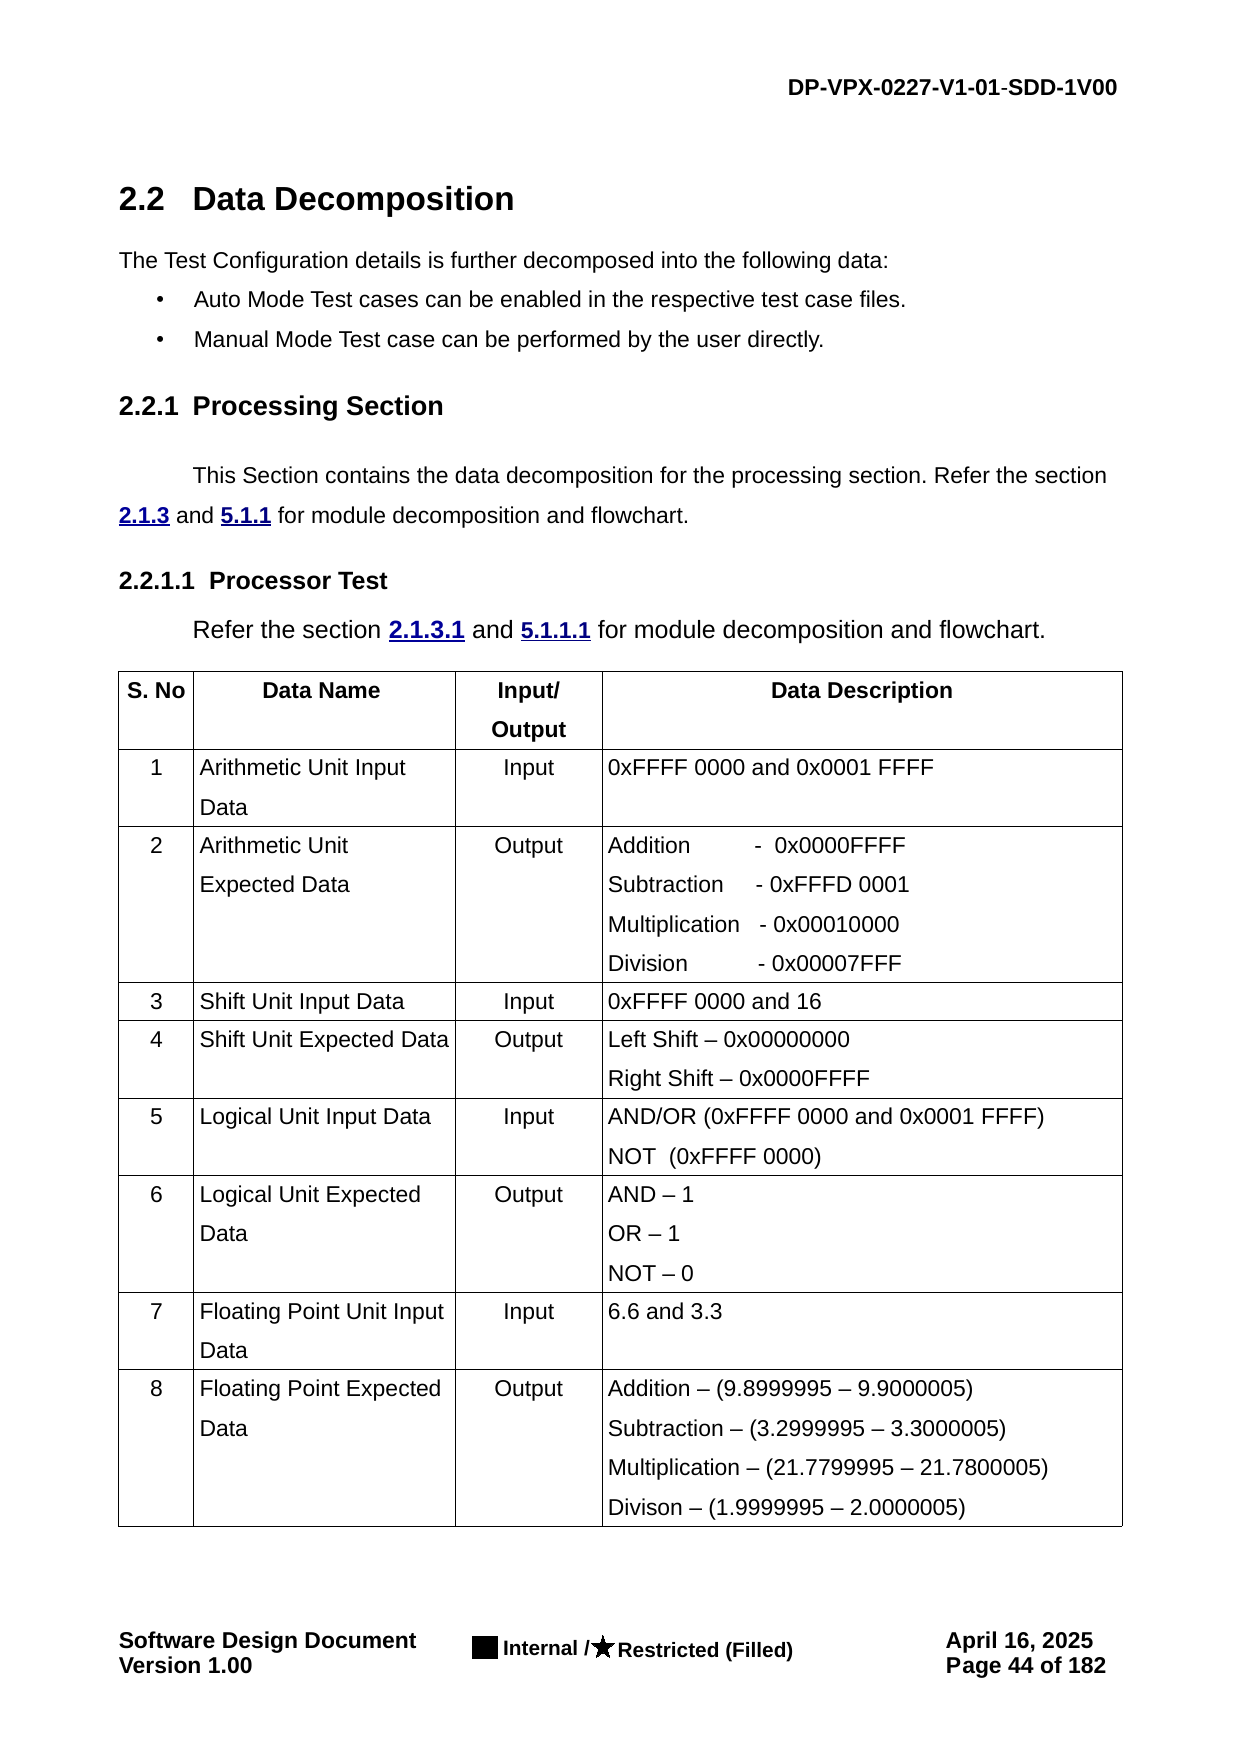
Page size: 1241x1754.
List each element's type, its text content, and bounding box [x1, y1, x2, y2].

table_cell 1 [119, 750, 193, 826]
table_cell 2 [119, 827, 193, 982]
table_cell 6 [119, 1176, 193, 1292]
table_cell Arithmetic Unit Input Data [194, 750, 455, 826]
table_header Data Name [194, 672, 455, 748]
text Refer the section 2.1.3.1 and 5.1.1.1 for module decomposition and flowchart. [118, 615, 1122, 644]
table_cell Arithmetic Unit Expected Data [194, 827, 455, 982]
table_cell Floating Point Expected Data [194, 1370, 455, 1526]
table_cell 4 [119, 1021, 193, 1097]
list Auto Mode Test cases can be enabled in the respective test case files. [156, 286, 1122, 313]
table_cell Output [456, 1021, 602, 1097]
table_cell 3 [119, 983, 193, 1020]
table_cell 0xFFFF 0000 and 16 [603, 983, 1122, 1020]
table_cell Output [456, 1176, 602, 1292]
table_header S. No [119, 672, 193, 748]
table_cell Input [456, 1099, 602, 1175]
table_cell 5 [119, 1099, 193, 1175]
table_cell Output [456, 1370, 602, 1526]
table_cell Left Shift – 0x00000000 Right Shift – 0x0000FFFF [603, 1021, 1122, 1097]
table_header Input/Output [456, 672, 602, 748]
subtitle Processing Section [118, 390, 1122, 421]
table_cell Shift Unit Expected Data [194, 1021, 455, 1097]
table_cell 0xFFFF 0000 and 0x0001 FFFF [603, 750, 1122, 826]
table_cell 8 [119, 1370, 193, 1526]
text The Test Configuration details is further decomposed into the following data: [118, 247, 1122, 273]
subtitle Data Decomposition [118, 179, 1122, 218]
table_cell AND/OR (0xFFFF 0000 and 0x0001 FFFF) NOT (0xFFFF 0000) [603, 1099, 1122, 1175]
table_cell Input [456, 983, 602, 1020]
table_cell Logical Unit Expected Data [194, 1176, 455, 1292]
table_cell Input [456, 1293, 602, 1369]
table_cell Input [456, 750, 602, 826]
subtitle Processor Test [118, 566, 1122, 595]
table_cell Floating Point Unit Input Data [194, 1293, 455, 1369]
table_cell Addition - 0x0000FFFF Subtraction - 0xFFFD 0001 Multiplication - 0x00010000 Division - 0x00007FFF [603, 827, 1122, 982]
table_cell Addition – (9.8999995 – 9.9000005) Subtraction – (3.2999995 – 3.3000005) Multiplication – (21.7799995 – 21.7800005) Divison – (1.9999995 – 2.0000005) [603, 1370, 1122, 1526]
table_cell Logical Unit Input Data [194, 1099, 455, 1175]
table_cell Shift Unit Input Data [194, 983, 455, 1020]
table_cell 6.6 and 3.3 [603, 1293, 1122, 1369]
text This Section contains the data decomposition for the processing section. Refer the section 2.1.3 and 5.1.1 for module decomposition and flowchart. [118, 462, 1122, 528]
table_header Data Description [603, 672, 1122, 748]
list Manual Mode Test case can be performed by the user directly. [156, 326, 1122, 352]
table_cell Output [456, 827, 602, 982]
table_cell AND – 1 OR – 1 NOT – 0 [603, 1176, 1122, 1292]
table_cell 7 [119, 1293, 193, 1369]
